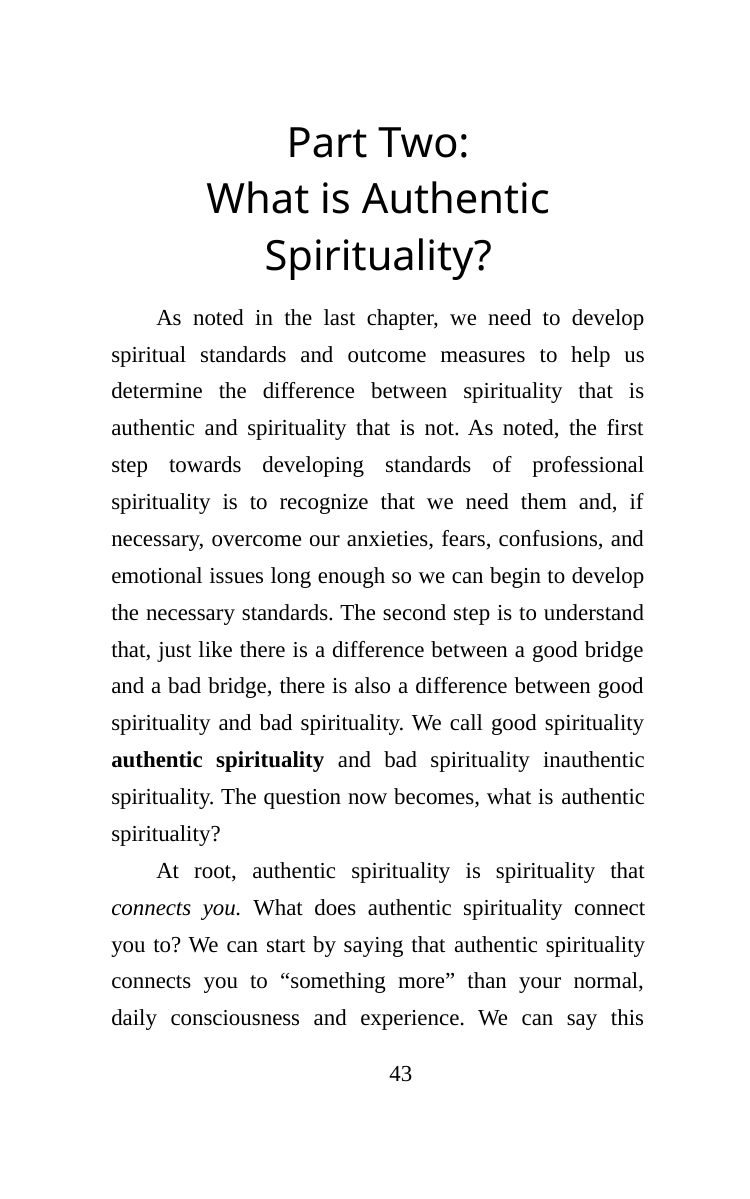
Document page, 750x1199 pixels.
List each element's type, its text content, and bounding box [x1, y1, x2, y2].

text At root, authentic spirituality is spirituality that connects you. What does authentic spirituality connect you to? We can start by saying that authentic spirituality connects you to “something more” than your normal, daily consciousness and experience. We can say this [111, 857, 645, 1031]
subtitle Part Two: What is Authentic Spirituality? [111, 112, 645, 283]
text As noted in the last chapter, we need to develop spiritual standards and outcome measures to help us determine the difference between spirituality that is authentic and spirituality that is not. As noted, the first step towards developing standards of professional spirituality is to recognize that we need them and, if necessary, overcome our anxieties, fears, confusions, and emotional issues long enough so we can begin to develop the necessary standards. The second step is to understand that, just like there is a difference between a good bridge and a bad bridge, there is also a difference between good spirituality and bad spirituality. We call good spirituality authentic spirituality and bad spirituality inauthentic spirituality. The question now becomes, what is authentic spirituality? [111, 304, 645, 846]
